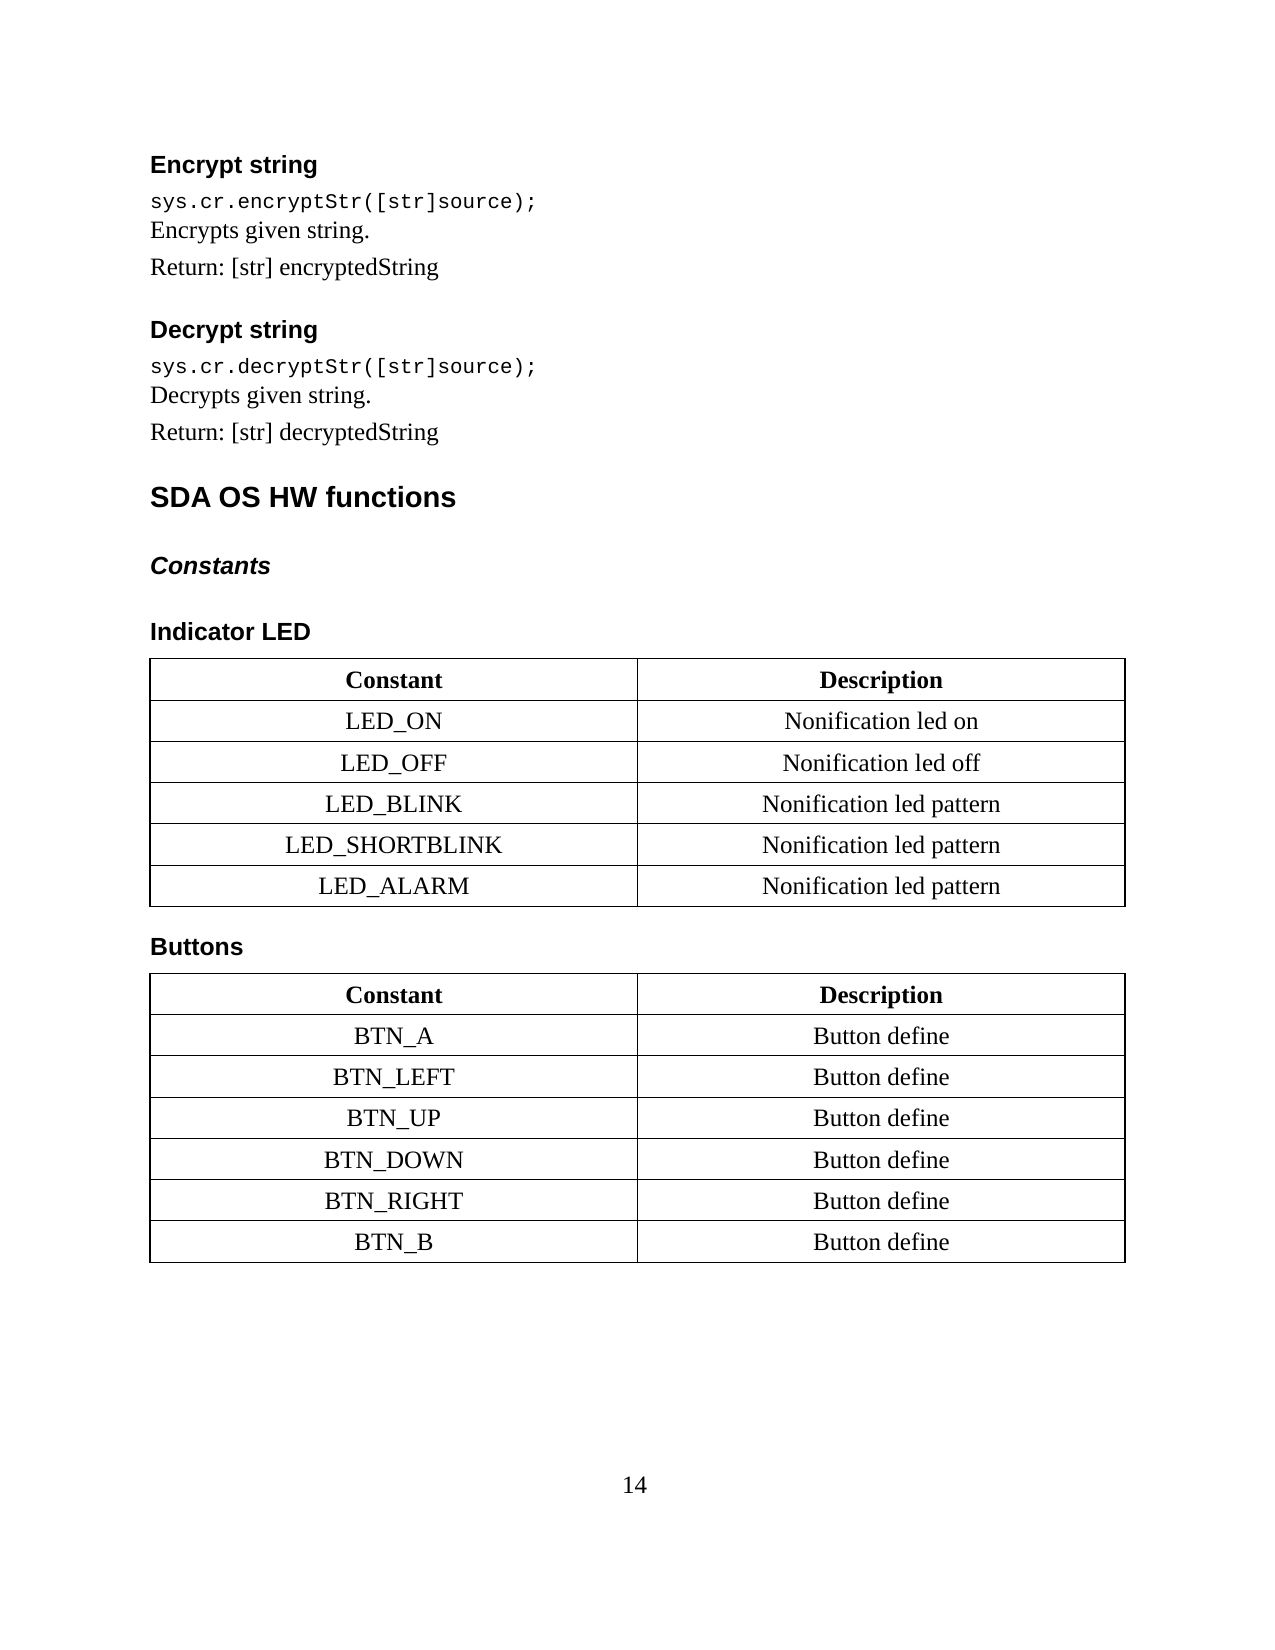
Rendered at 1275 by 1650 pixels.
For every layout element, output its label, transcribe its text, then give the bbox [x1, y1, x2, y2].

table_cell Button define [638, 1139, 1124, 1179]
table_cell BTN_UP [151, 1098, 637, 1138]
text sys.cr.decryptStr([str]source); [150, 356, 1125, 380]
subtitle Encrypt string [150, 150, 1125, 178]
subtitle SDA OS HW functions [150, 480, 1125, 514]
table_cell Nonification led pattern [638, 783, 1124, 823]
subtitle Decrypt string [150, 315, 1125, 344]
text Return: [str] decryptedString [150, 417, 1125, 446]
table_cell LED_ON [151, 701, 637, 741]
table_cell Button define [638, 1098, 1124, 1138]
table_cell Button define [638, 1221, 1124, 1262]
table_cell BTN_B [151, 1221, 637, 1262]
table_cell Nonification led off [638, 742, 1124, 782]
table_cell LED_BLINK [151, 783, 637, 823]
table_cell BTN_LEFT [151, 1056, 637, 1097]
table_cell LED_SHORTBLINK [151, 824, 637, 864]
table_cell Nonification led pattern [638, 824, 1124, 864]
table_cell BTN_DOWN [151, 1139, 637, 1179]
table_cell BTN_RIGHT [151, 1180, 637, 1220]
table_cell Nonification led pattern [638, 866, 1124, 906]
text Return: [str] encryptedString [150, 252, 1125, 281]
table_cell LED_ALARM [151, 866, 637, 906]
table_cell BTN_A [151, 1015, 637, 1055]
table_header Constant [151, 974, 637, 1014]
subtitle Indicator LED [150, 617, 1125, 646]
table_header Description [638, 659, 1124, 699]
table_cell Nonification led on [638, 701, 1124, 741]
table_cell Button define [638, 1015, 1124, 1055]
subtitle Buttons [150, 932, 1125, 960]
table_cell Button define [638, 1056, 1124, 1097]
table_header Constant [151, 659, 637, 699]
table_header Description [638, 974, 1124, 1014]
text Decrypts given string. [150, 380, 1125, 408]
subtitle Constants [150, 551, 1125, 580]
table_cell LED_OFF [151, 742, 637, 782]
table_cell Button define [638, 1180, 1124, 1220]
text Encrypts given string. [150, 215, 1125, 243]
text sys.cr.encryptStr([str]source); [150, 191, 1125, 215]
